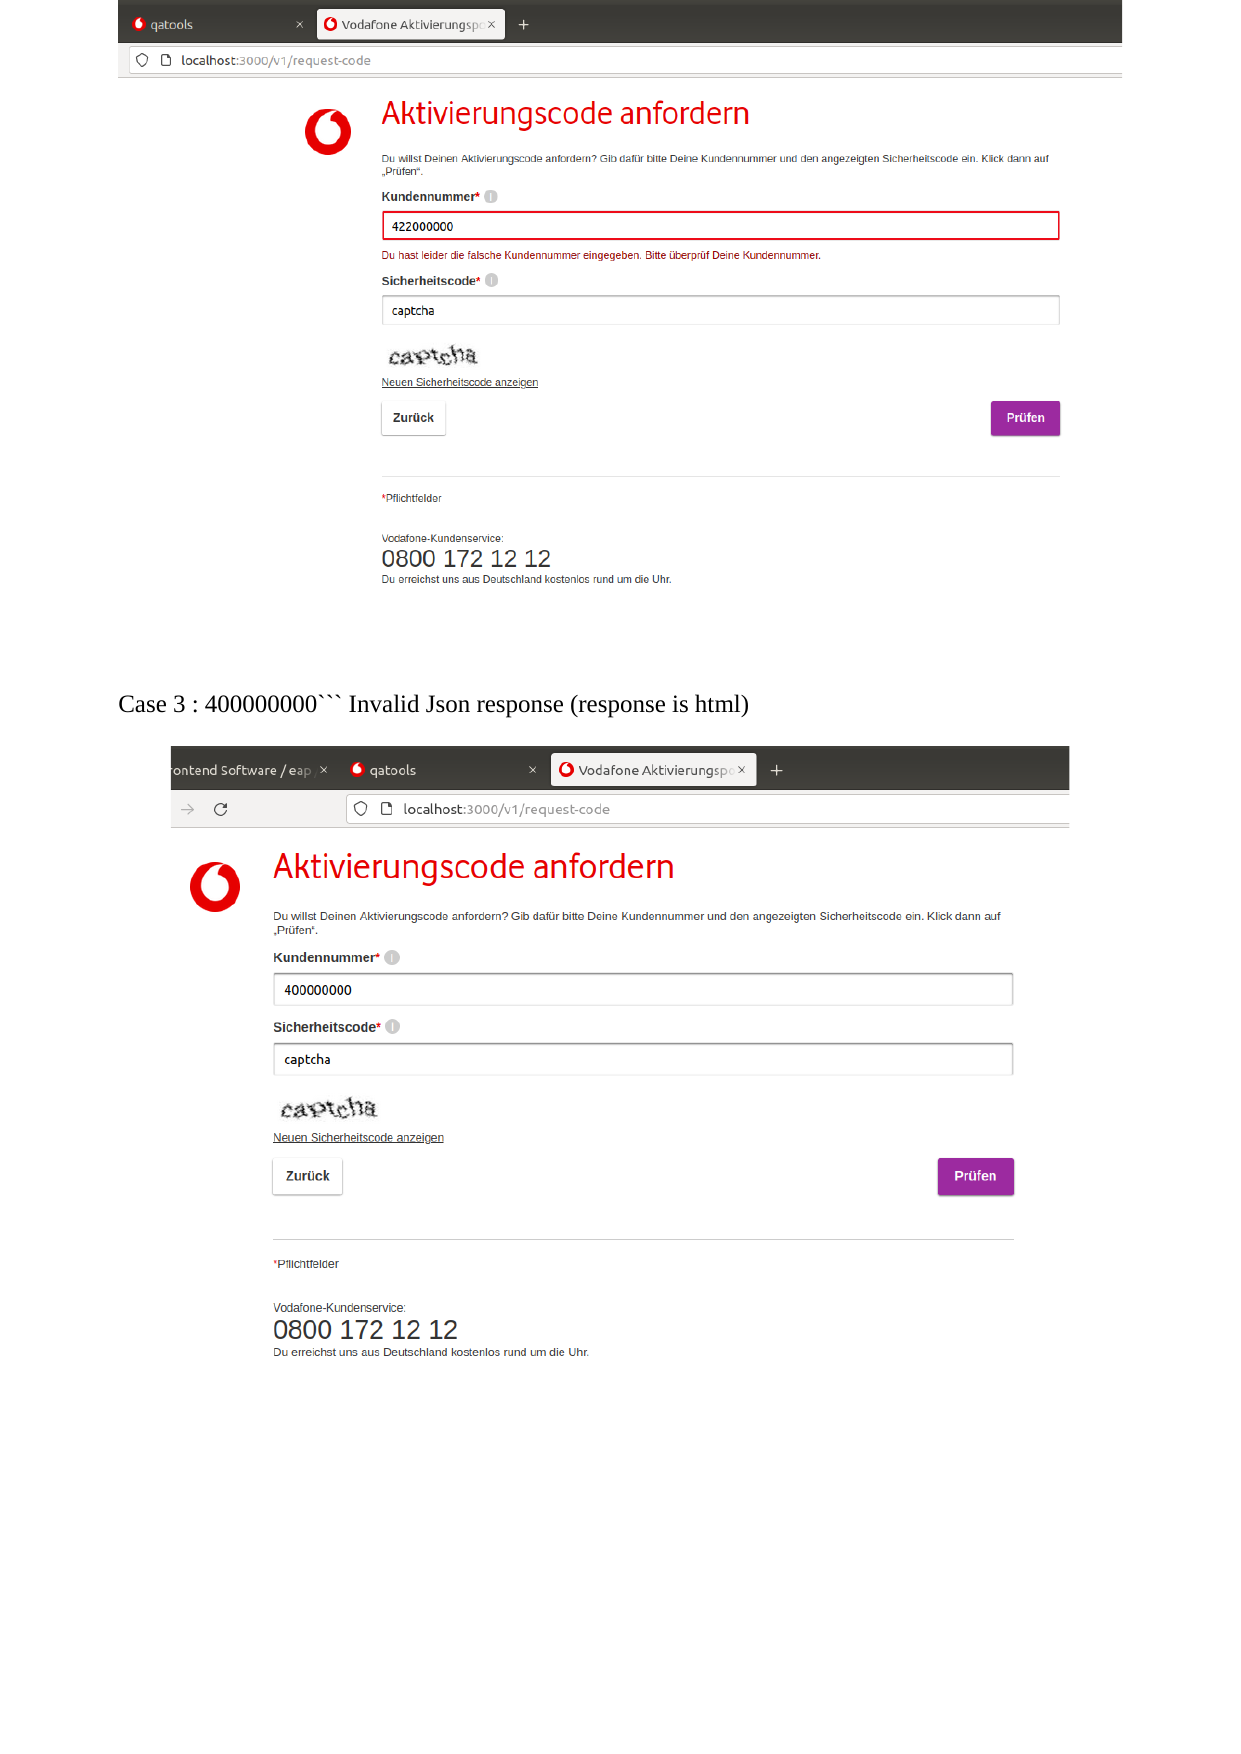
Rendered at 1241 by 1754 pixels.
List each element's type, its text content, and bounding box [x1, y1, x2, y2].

text Case 3 : 400000000``` Invalid Json response (response is html) [118, 689, 1122, 718]
picture [170, 746, 1070, 1405]
picture [118, 0, 1123, 604]
